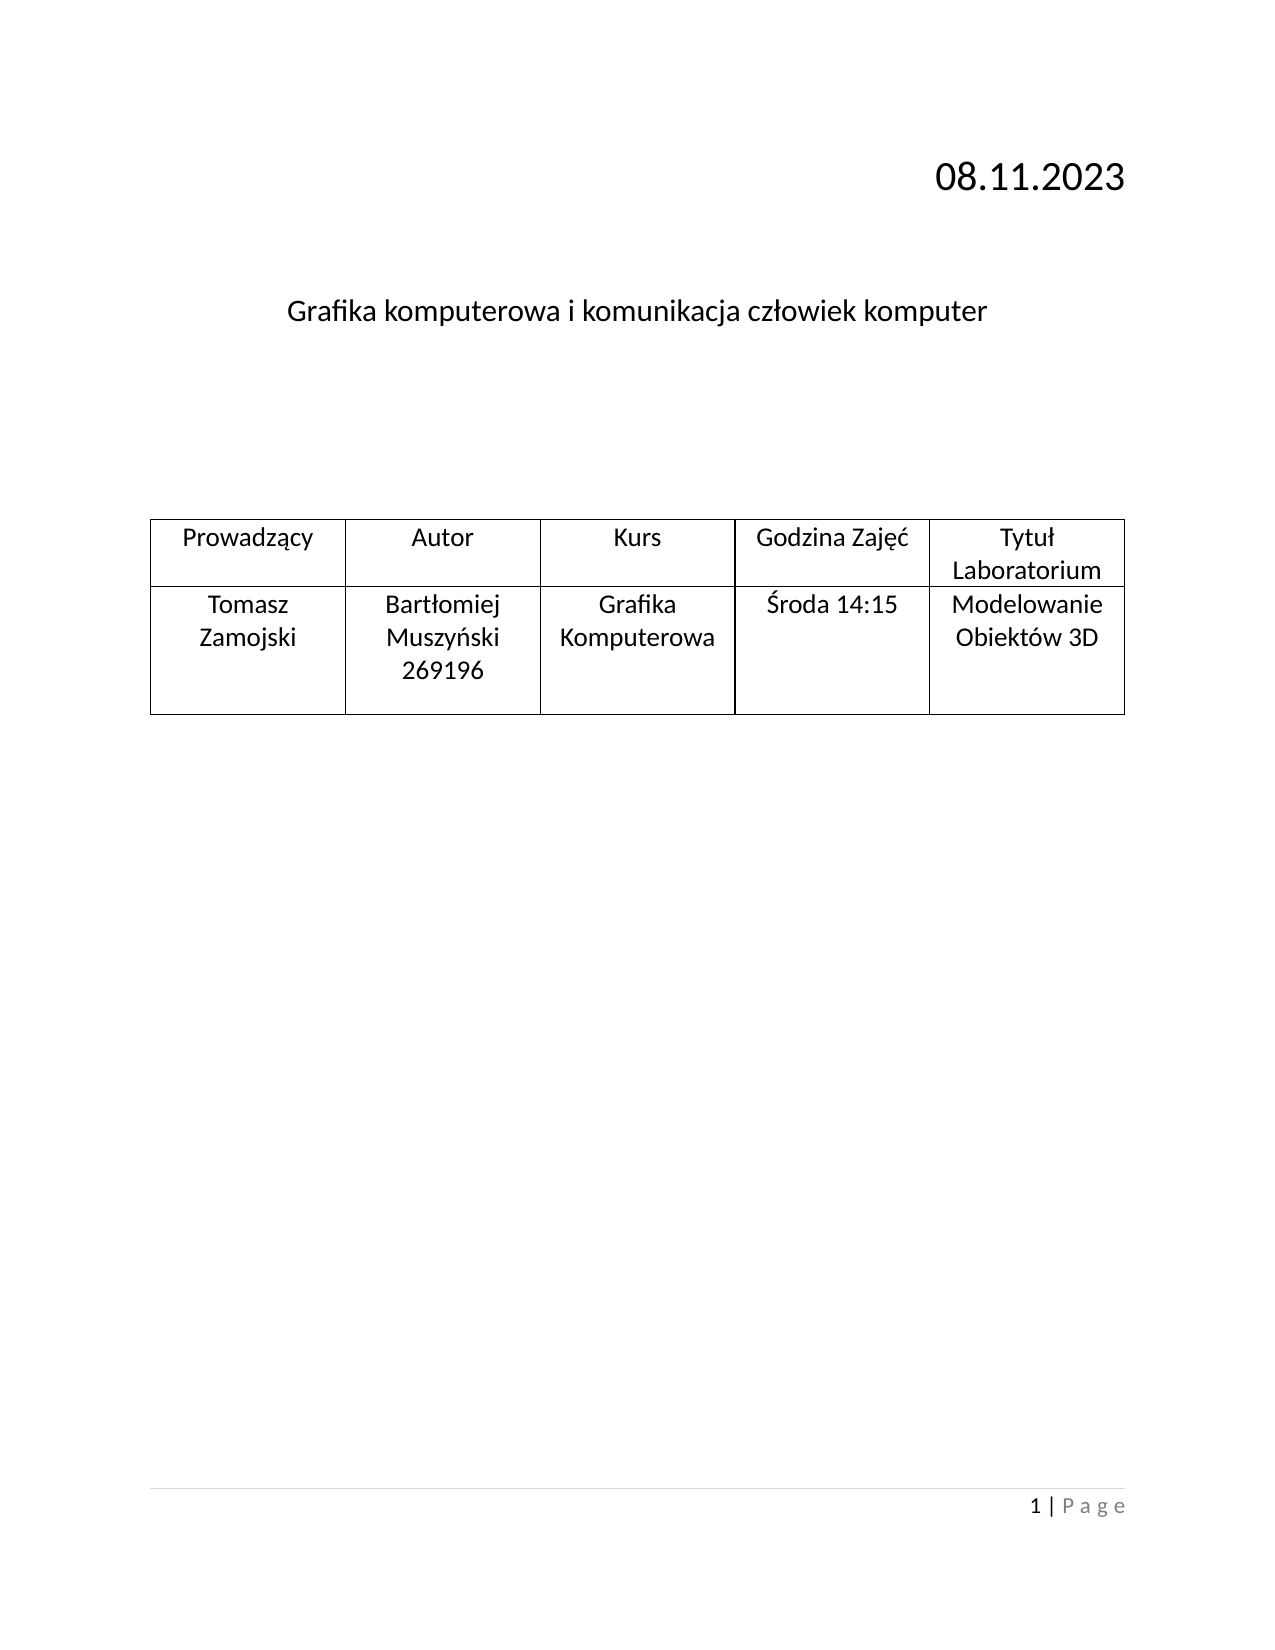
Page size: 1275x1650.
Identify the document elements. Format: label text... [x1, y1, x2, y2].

text 08.11.2023 [150, 150, 1125, 201]
table_header Kurs [541, 520, 734, 586]
table_cell Bartłomiej Muszyński 269196 [346, 587, 540, 714]
table_header Autor [346, 520, 540, 586]
text Grafika komputerowa i komunikacja człowiek komputer [150, 291, 1125, 329]
table_header Tytuł Laboratorium [930, 520, 1124, 586]
table_cell Tomasz Zamojski [151, 587, 345, 714]
table_header Godzina Zajęć [736, 520, 929, 586]
table_cell Modelowanie Obiektów 3D [930, 587, 1124, 714]
table_cell Grafika Komputerowa [541, 587, 734, 714]
table_header Prowadzący [151, 520, 345, 586]
table_cell Środa 14:15 [736, 587, 929, 714]
